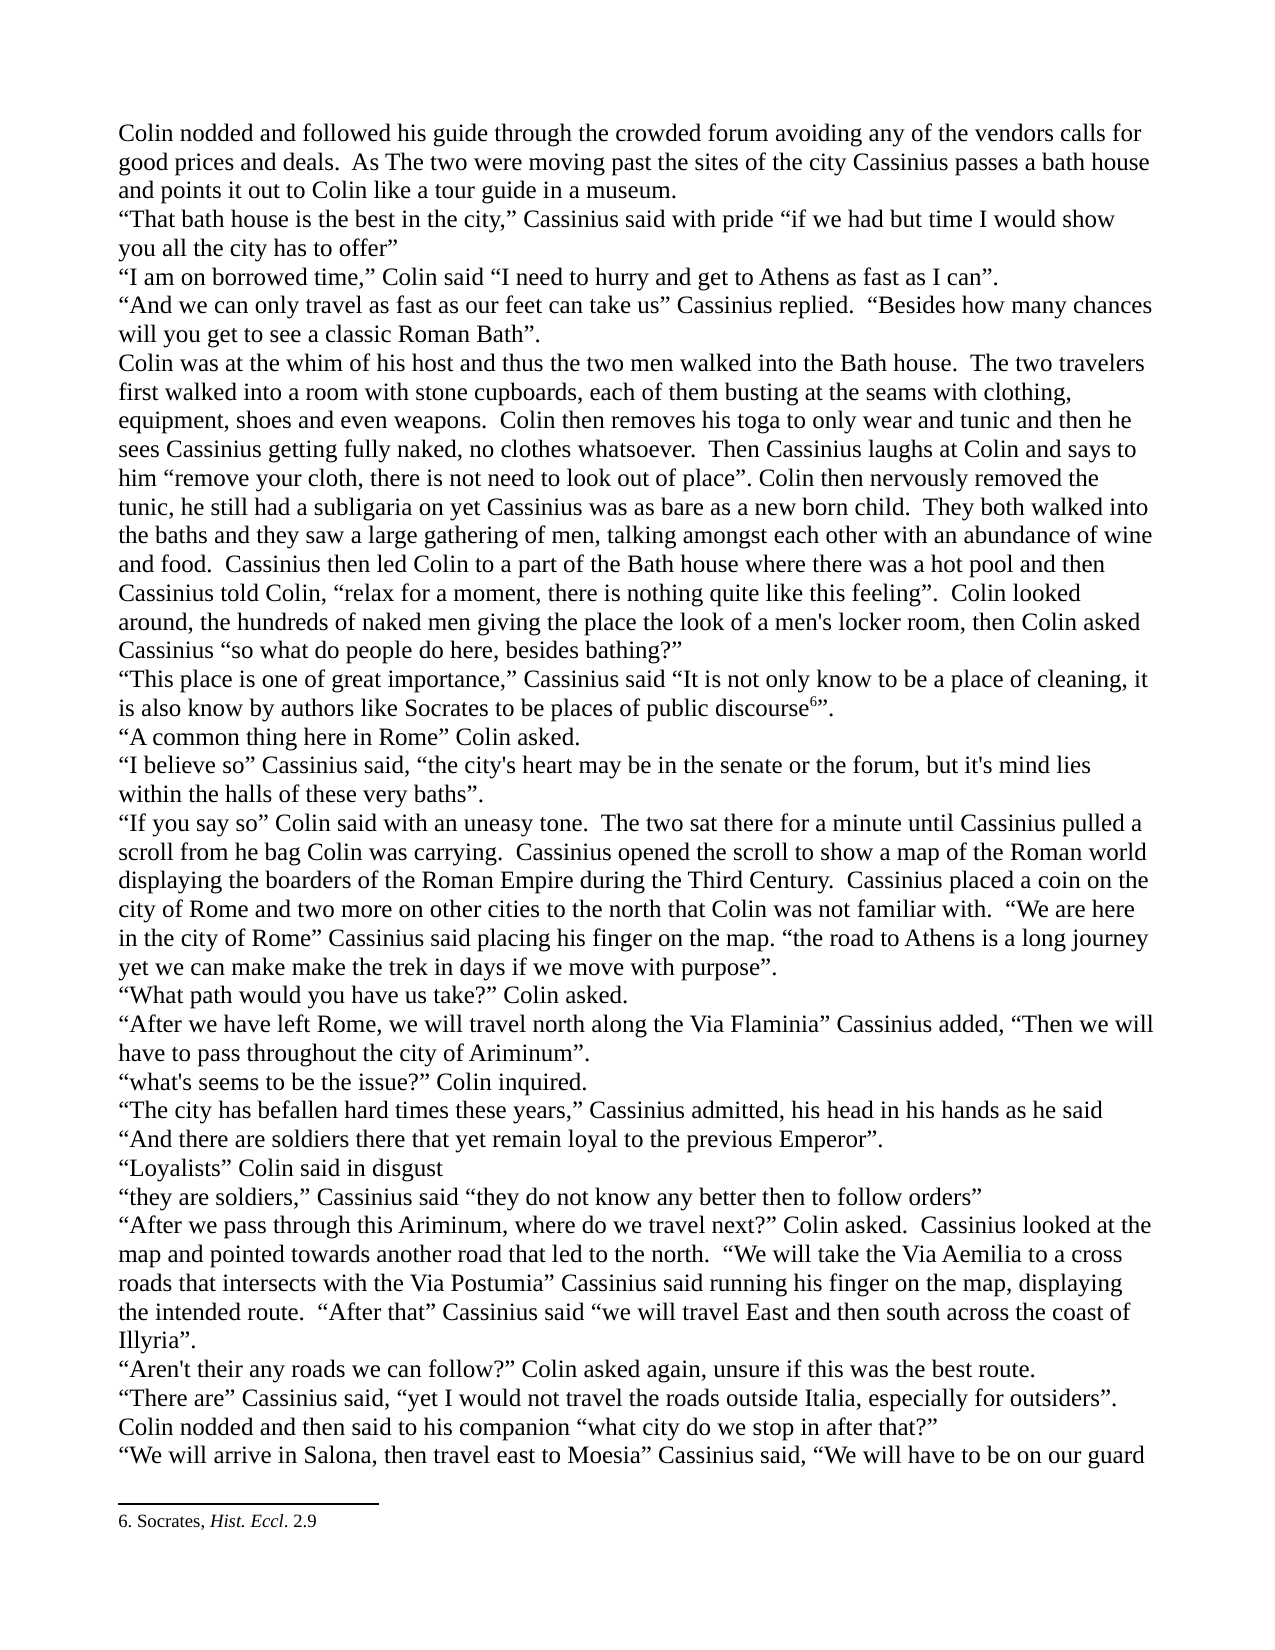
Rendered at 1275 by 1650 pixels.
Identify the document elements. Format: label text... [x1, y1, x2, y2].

text “what's seems to be the issue?” Colin inquired. [118, 1067, 1157, 1096]
text “After we have left Rome, we will travel north along the Via Flaminia” Cassinius added, “Then we will have to pass throughout the city of Ariminum”. [118, 1009, 1157, 1067]
text “That bath house is the best in the city,” Cassinius said with pride “if we had but time I would show you all the city has to offer” [118, 204, 1157, 262]
text “There are” Cassinius said, “yet I would not travel the roads outside Italia, especially for outsiders”. Colin nodded and then said to his companion “what city do we stop in after that?” [118, 1383, 1157, 1441]
text “If you say so” Colin said with an uneasy tone. The two sat there for a minute until Cassinius pulled a scroll from he bag Colin was carrying. Cassinius opened the scroll to show a map of the Roman world displaying the boarders of the Roman Empire during the Third Century. Cassinius placed a coin on the city of Rome and two more on other cities to the north that Colin was not familiar with. “We are here in the city of Rome” Cassinius said placing his finger on the map. “the road to Athens is a long journey yet we can make make the trek in days if we move with purpose”. [118, 808, 1157, 981]
text “This place is one of great importance,” Cassinius said “It is not only know to be a place of cleaning, it is also know by authors like Socrates to be places of public discourse”. [118, 664, 1157, 722]
text “Aren't their any roads we can follow?” Colin asked again, unsure if this was the best route. [118, 1354, 1157, 1383]
text Colin was at the whim of his host and thus the two men walked into the Bath house. The two travelers first walked into a room with stone cupboards, each of them busting at the seams with clothing, equipment, shoes and even weapons. Colin then removes his toga to only wear and tunic and then he sees Cassinius getting fully naked, no clothes whatsoever. Then Cassinius laughs at Colin and says to him “remove your cloth, there is not need to look out of place”. Colin then nervously removed the tunic, he still had a subligaria on yet Cassinius was as bare as a new born child. They both walked into the baths and they saw a large gathering of men, talking amongst each other with an abundance of wine and food. Cassinius then led Colin to a part of the Bath house where there was a hot pool and then Cassinius told Colin, “relax for a moment, there is nothing quite like this feeling”. Colin looked around, the hundreds of naked men giving the place the look of a men's locker room, then Colin asked Cassinius “so what do people do here, besides bathing?” [118, 348, 1157, 664]
text “I believe so” Cassinius said, “the city's heart may be in the senate or the forum, but it's mind lies within the halls of these very baths”. [118, 751, 1157, 808]
text “Loyalists” Colin said in disgust [118, 1153, 1157, 1182]
text “A common thing here in Rome” Colin asked. [118, 722, 1157, 751]
text “What path would you have us take?” Colin asked. [118, 981, 1157, 1009]
text “they are soldiers,” Cassinius said “they do not know any better then to follow orders” [118, 1182, 1157, 1211]
text Colin nodded and followed his guide through the crowded forum avoiding any of the vendors calls for good prices and deals. As The two were moving past the sites of the city Cassinius passes a bath house and points it out to Colin like a tour guide in a museum. [118, 118, 1157, 204]
text “After we pass through this Ariminum, where do we travel next?” Colin asked. Cassinius looked at the map and pointed towards another road that led to the north. “We will take the Via Aemilia to a cross roads that intersects with the Via Postumia” Cassinius said running his finger on the map, displaying the intended route. “After that” Cassinius said “we will travel East and then south across the coast of Illyria”. [118, 1211, 1157, 1354]
text “And we can only travel as fast as our feet can take us” Cassinius replied. “Besides how many chances will you get to see a classic Roman Bath”. [118, 291, 1157, 348]
text “I am on borrowed time,” Colin said “I need to hurry and get to Athens as fast as I can”. [118, 262, 1157, 291]
text . Socrates, Hist. Eccl. 2.9 [118, 1510, 1157, 1532]
text “The city has befallen hard times these years,” Cassinius admitted, his head in his hands as he said “And there are soldiers there that yet remain loyal to the previous Emperor”. [118, 1096, 1157, 1153]
text “We will arrive in Salona, then travel east to Moesia” Cassinius said, “We will have to be on our guard [118, 1441, 1157, 1469]
